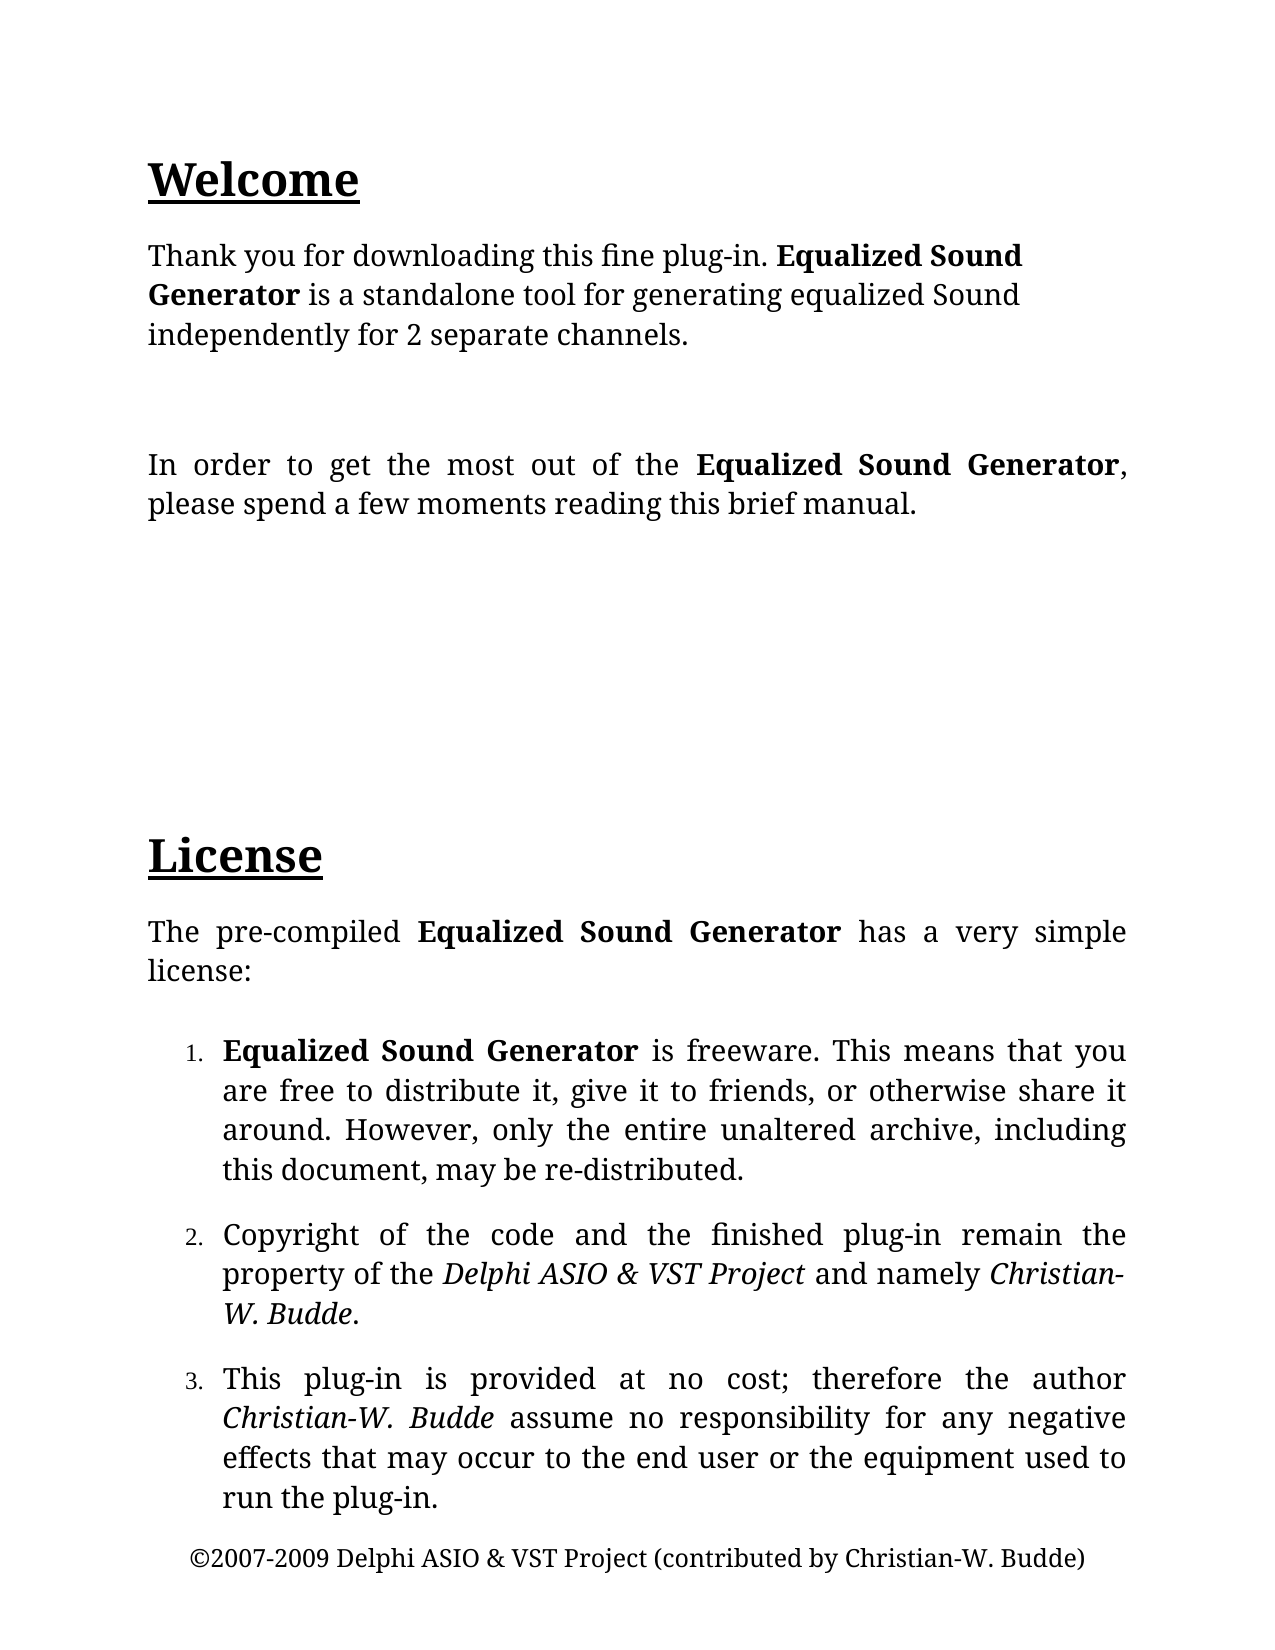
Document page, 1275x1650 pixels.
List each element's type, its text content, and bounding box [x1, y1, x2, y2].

list Copyright of the code and the finished plug-in remain the property of the Delphi ASIO & VST Project and namely Christian-W. Budde. [185, 1214, 1127, 1333]
list Equalized Sound Generator is freeware. This means that you are free to distribute it, give it to friends, or otherwise share it around. However, only the entire unaltered archive, including this document, may be re-distributed. [185, 1030, 1127, 1189]
list This plug-in is provided at no cost; therefore the author Christian-W. Budde assume no responsibility for any negative effects that may occur to the end user or the equipment used to run the plug-in. [185, 1358, 1127, 1517]
subtitle Welcome [148, 148, 1127, 210]
text In order to get the most out of the Equalized Sound Generator, please spend a few moments reading this brief manual. [148, 444, 1127, 523]
subtitle License [148, 824, 1127, 886]
text The pre-compiled Equalized Sound Generator has a very simple license: [148, 911, 1127, 990]
text Thank you for downloading this fine plug-in. Equalized Sound Generator is a standalone tool for generating equalized Sound independently for 2 separate channels. [148, 235, 1127, 354]
